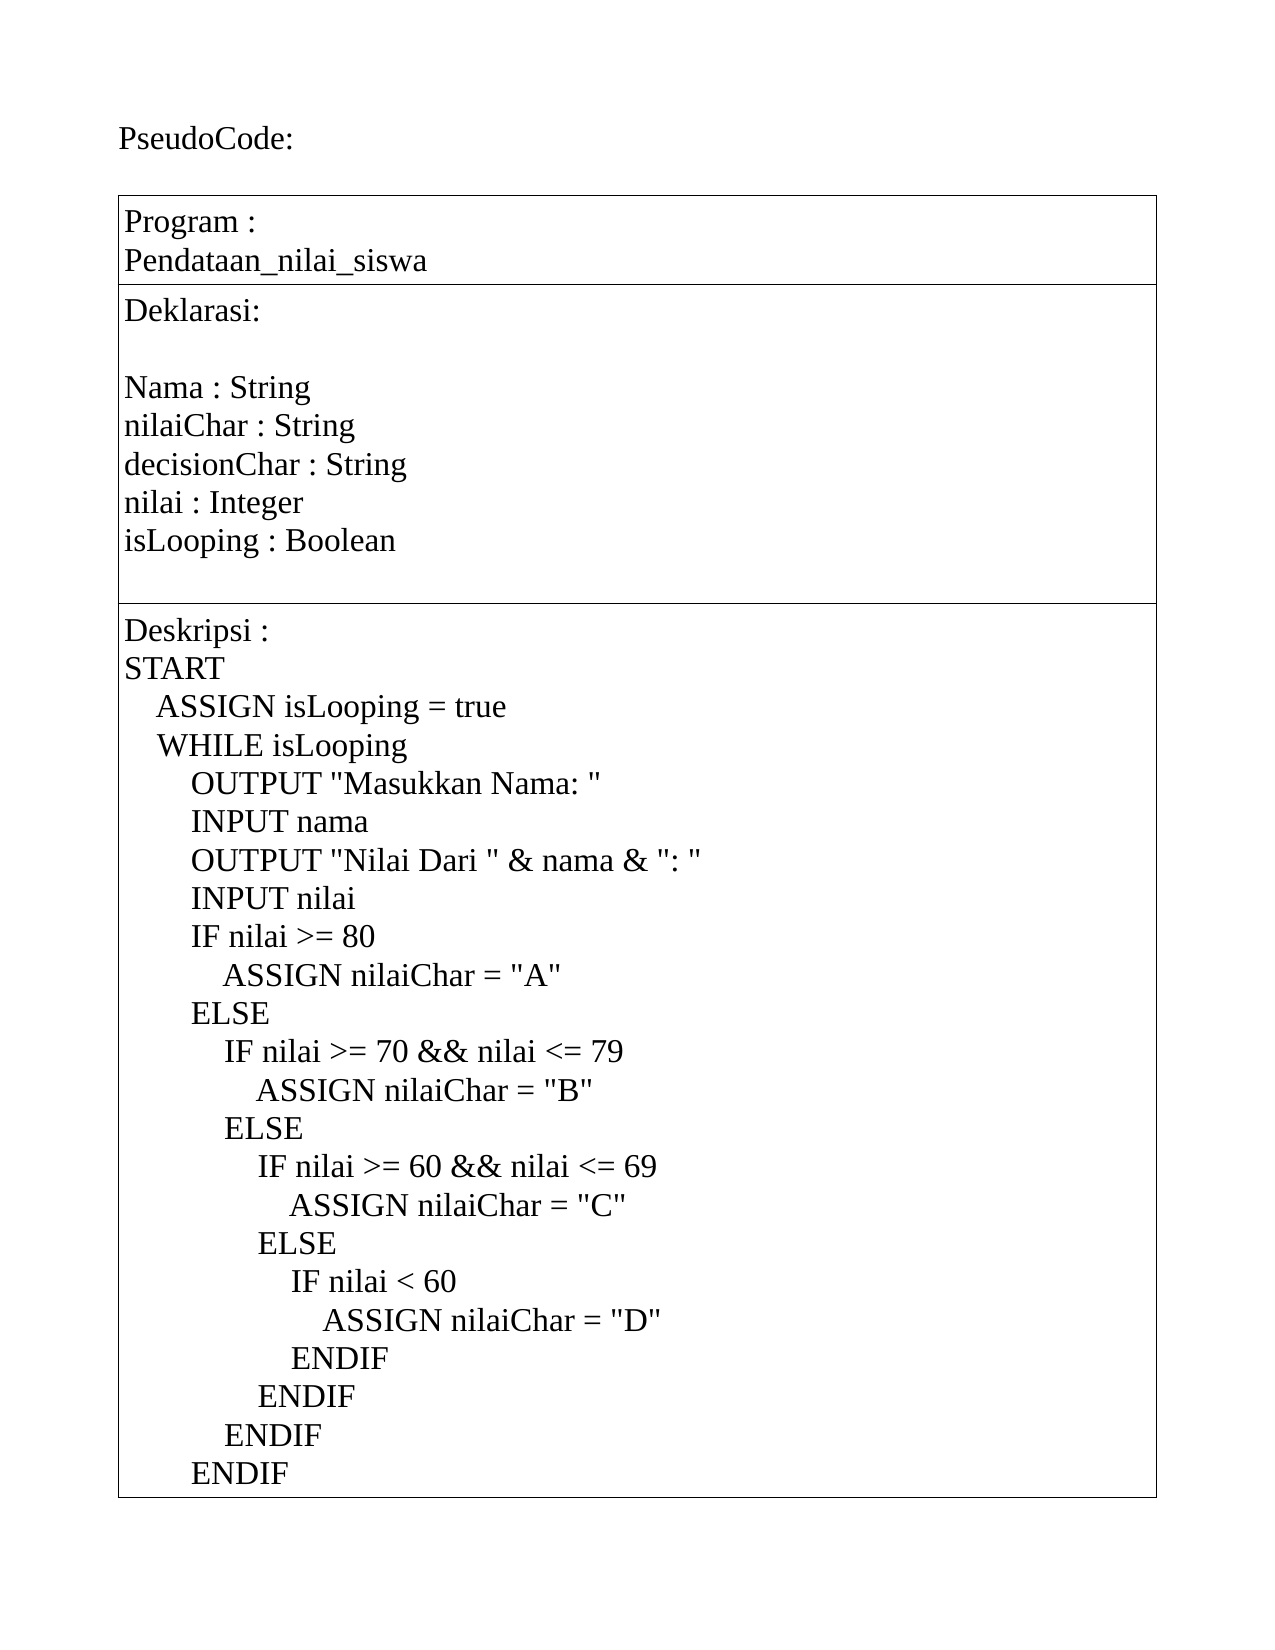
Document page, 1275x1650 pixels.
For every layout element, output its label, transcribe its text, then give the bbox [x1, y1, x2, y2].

table_cell Deklarasi: Nama : String nilaiChar : String decisionChar : String nilai : Integer isLooping : Boolean [119, 285, 1156, 603]
table_cell Deskripsi : START ASSIGN isLooping = true WHILE isLooping OUTPUT "Masukkan Nama: " INPUT nama OUTPUT "Nilai Dari " & nama & ": " INPUT nilai IF nilai >= 80 ASSIGN nilaiChar = "A" ELSE IF nilai >= 70 && nilai <= 79 ASSIGN nilaiChar = "B" ELSE IF nilai >= 60 && nilai <= 69 ASSIGN nilaiChar = "C" ELSE IF nilai < 60 ASSIGN nilaiChar = "D" ENDIF ENDIF ENDIF ENDIF [119, 604, 1156, 1497]
text PseudoCode: [118, 118, 1157, 156]
table_header Program : Pendataan_nilai_siswa [119, 196, 1156, 284]
